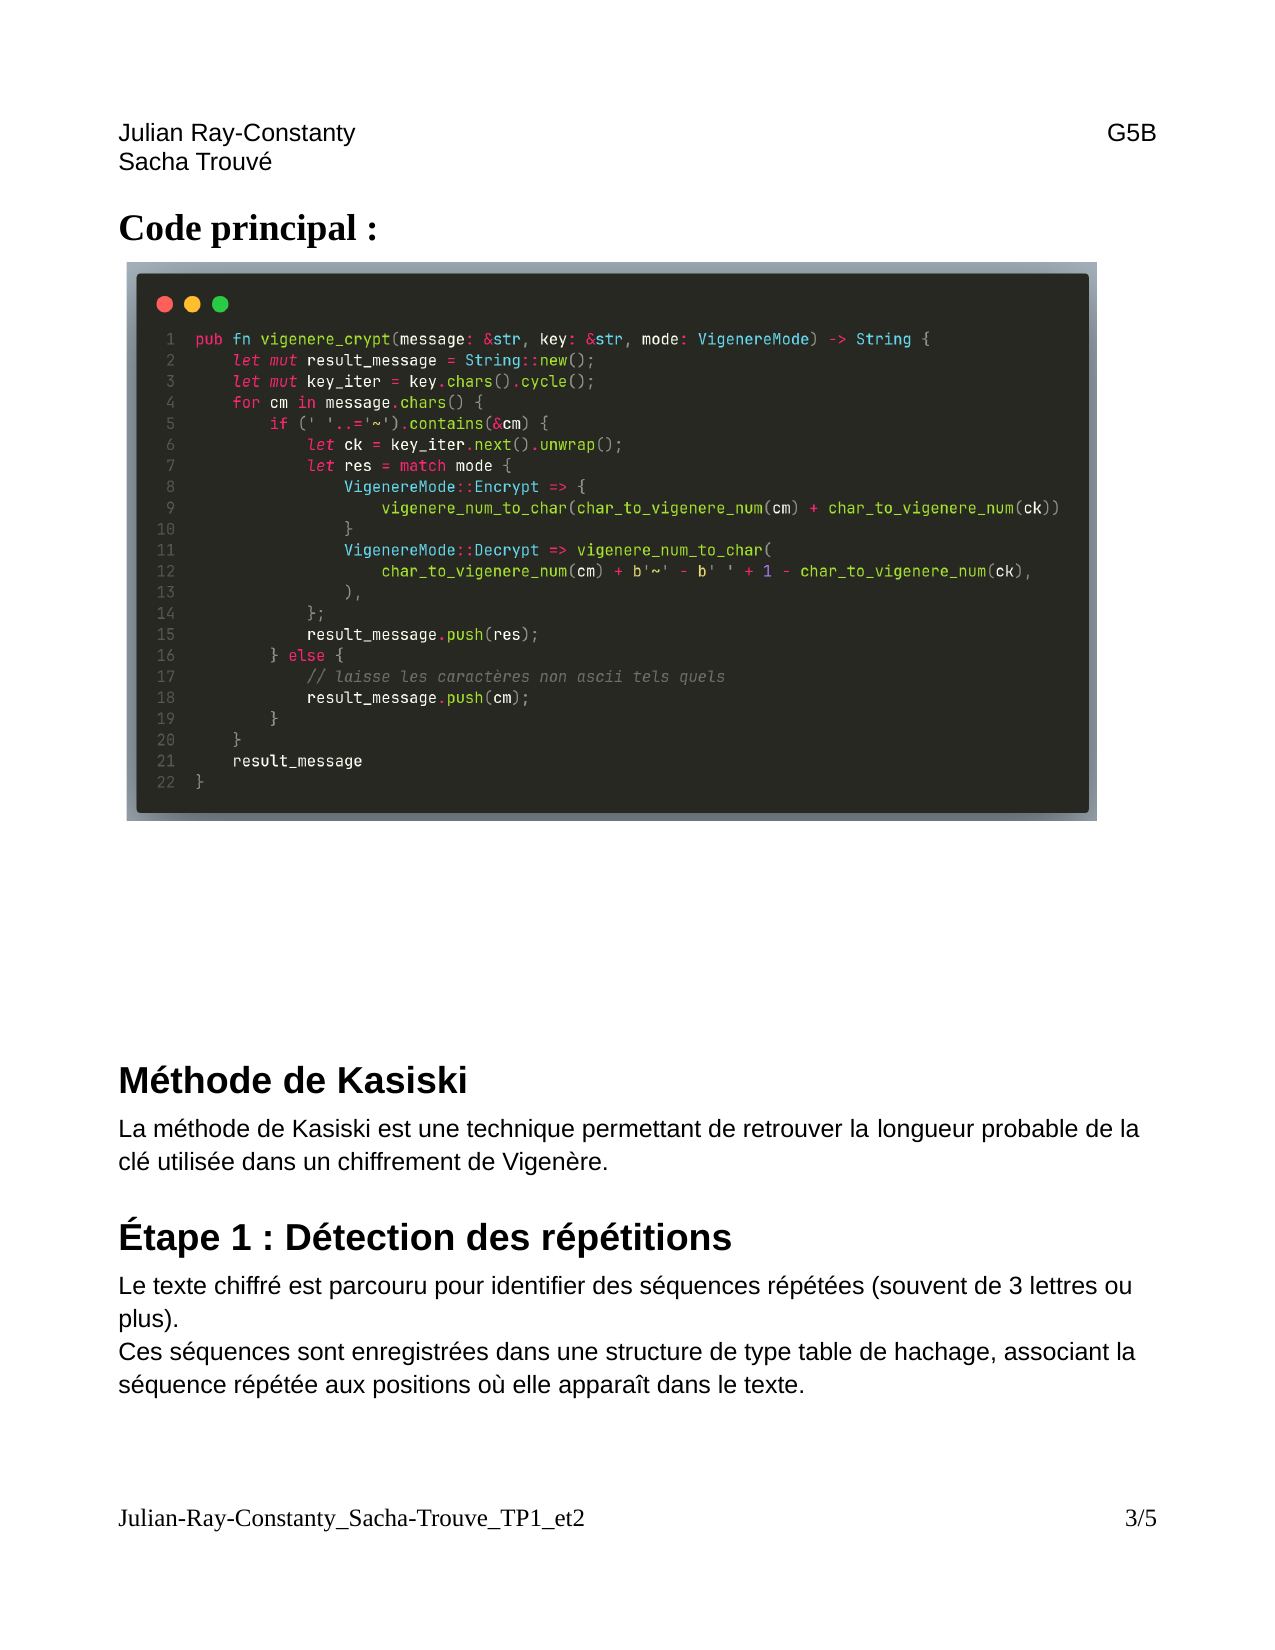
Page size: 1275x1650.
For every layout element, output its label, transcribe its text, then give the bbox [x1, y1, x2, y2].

picture [126, 262, 1097, 821]
text La méthode de Kasiski est une technique permettant de retrouver la longueur probable de la clé utilisée dans un chiffrement de Vigenère. [118, 1114, 1157, 1176]
subtitle Étape 1 : Détection des répétitions [118, 1216, 1157, 1259]
subtitle Méthode de Kasiski [118, 1058, 1157, 1102]
text Le texte chiffré est parcouru pour identifier des séquences répétées (souvent de 3 lettres ou plus). Ces séquences sont enregistrées dans une structure de type table de hachage, associant la séquence répétée aux positions où elle apparaît dans le texte. [118, 1271, 1157, 1399]
subtitle Code principal : [118, 205, 1157, 248]
